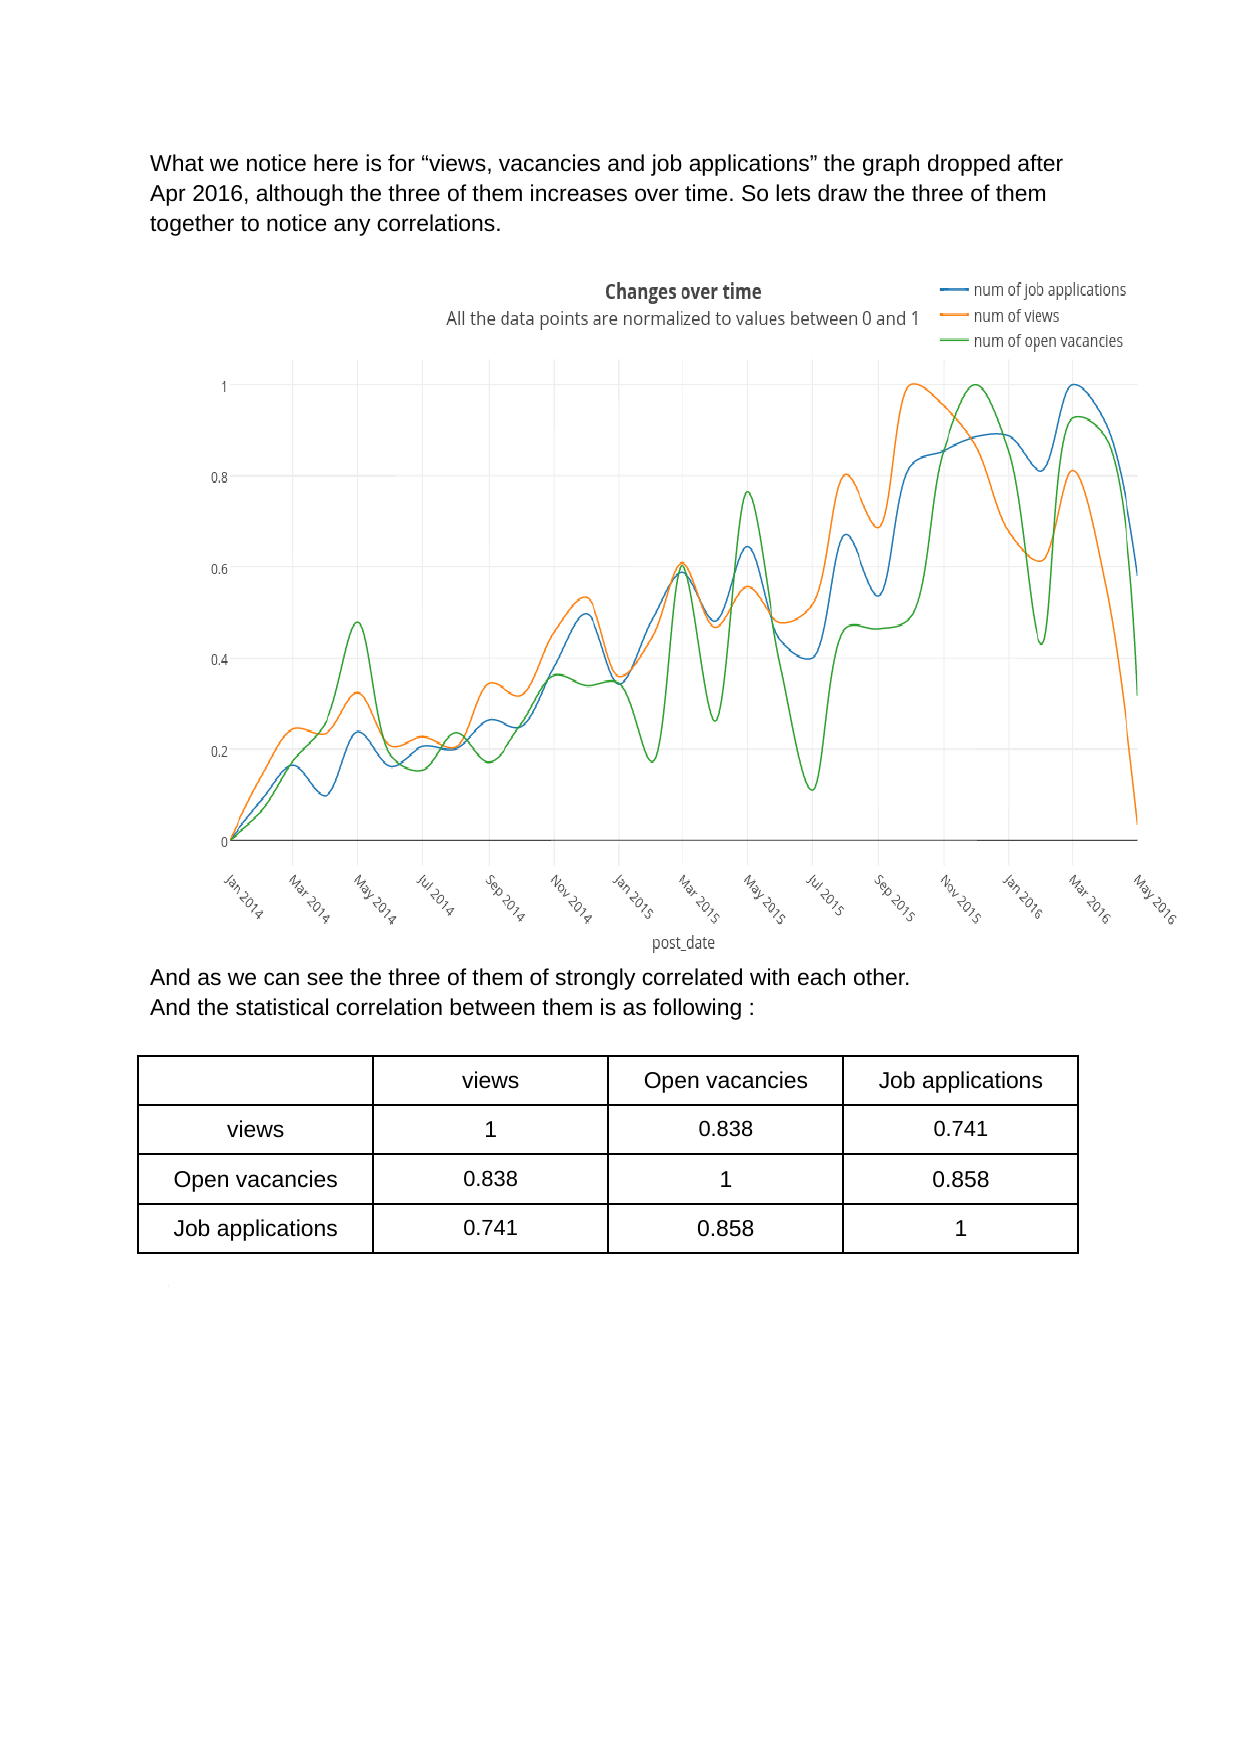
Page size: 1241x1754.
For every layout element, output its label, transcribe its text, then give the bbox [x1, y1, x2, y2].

table_cell 0.741 [374, 1205, 607, 1252]
table_cell 0.858 [609, 1205, 842, 1252]
picture [150, 240, 1214, 961]
text And the statistical correlation between them is as following : [150, 994, 1090, 1021]
table_header Job applications [844, 1057, 1077, 1104]
table_cell 0.838 [374, 1155, 607, 1202]
table_cell 1 [374, 1106, 607, 1153]
table_header views [374, 1057, 607, 1104]
table_cell 0.858 [844, 1155, 1077, 1202]
table_cell views [139, 1106, 372, 1153]
text And as we can see the three of them of strongly correlated with each other. [150, 964, 1090, 990]
table_header [139, 1057, 372, 1104]
table_header Open vacancies [609, 1057, 842, 1104]
table_cell 1 [844, 1205, 1077, 1252]
table_cell Open vacancies [139, 1155, 372, 1202]
table_cell 1 [609, 1155, 842, 1202]
table_cell Job applications [139, 1205, 372, 1252]
table_cell 0.741 [844, 1106, 1077, 1153]
table_cell 0.838 [609, 1106, 842, 1153]
text What we notice here is for “views, vacancies and job applications” the graph dropped after Apr 2016, although the three of them increases over time. So lets draw the three of them together to notice any correlations. [150, 150, 1090, 237]
